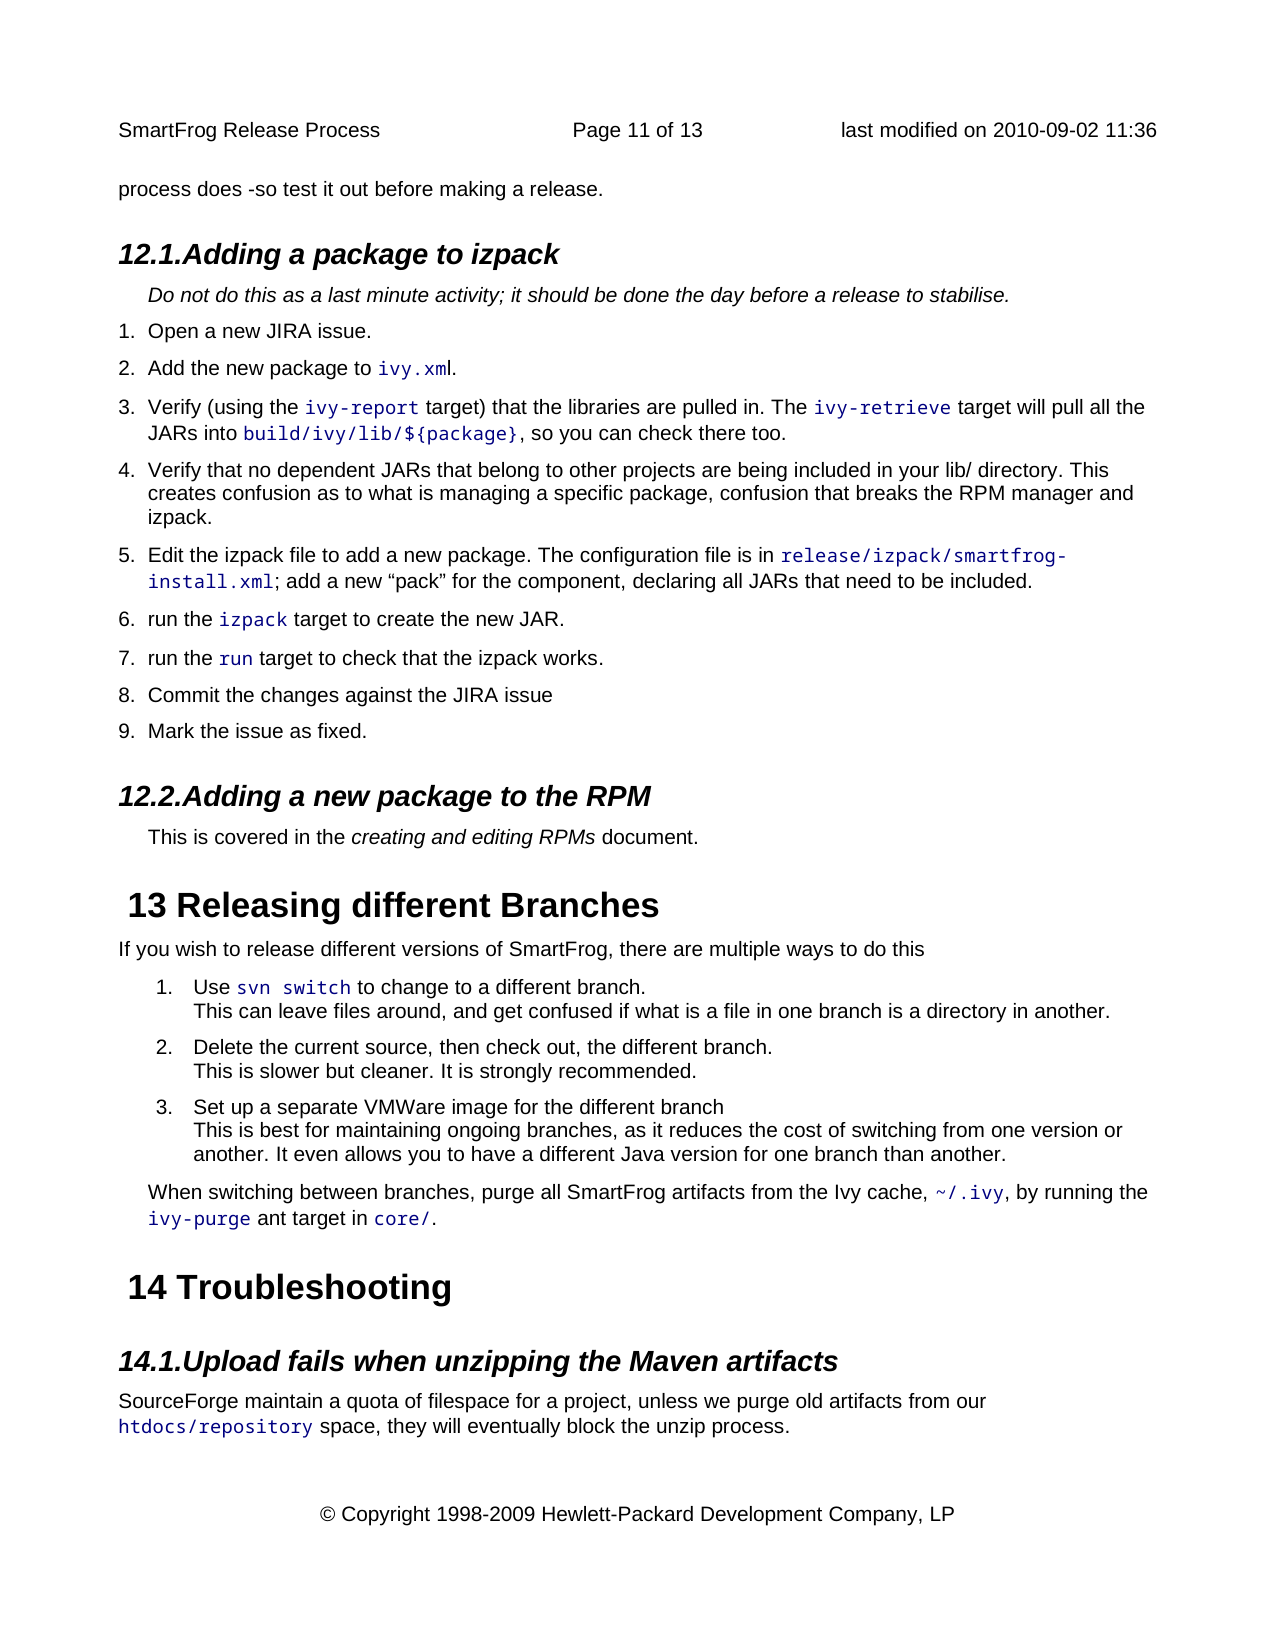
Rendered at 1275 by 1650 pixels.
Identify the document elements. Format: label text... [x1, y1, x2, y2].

list Set up a separate VMWare image for the different branch This is best for maintaining ongoing branches, as it reduces the cost of switching from one version or another. It even allows you to have a different Java version for one branch than another. [156, 1095, 1157, 1166]
text process does -so test it out before making a release. [118, 177, 1157, 201]
subtitle Adding a new package to the RPM [118, 780, 1157, 813]
text SourceForge maintain a quota of filespace for a project, unless we purge old artifacts from our htdocs/repository space, they will eventually block the unzip process. [118, 1389, 1157, 1439]
list Add the new package to ivy.xml. [118, 355, 1157, 381]
list Commit the changes against the JIRA issue [118, 683, 1157, 707]
subtitle Releasing different Branches [118, 886, 1157, 925]
text When switching between branches, purge all SmartFrog artifacts from the Ivy cache, ~/.ivy, by running the ivy-purge ant target in core/. [148, 1178, 1157, 1231]
subtitle Upload fails when unzipping the Maven artifacts [118, 1344, 1157, 1377]
list Verify that no dependent JARs that belong to other projects are being included in your lib/ directory. This creates confusion as to what is managing a specific package, confusion that breaks the RPM manager and izpack. [118, 458, 1157, 529]
list run the run target to check that the izpack works. [118, 644, 1157, 671]
list Use svn switch to change to a different branch. This can leave files around, and get confused if what is a file in one branch is a directory in another. [156, 974, 1157, 1023]
list Delete the current source, then check out, the different branch. This is slower but cleaner. It is strongly recommended. [156, 1036, 1157, 1083]
subtitle Troubleshooting [118, 1268, 1157, 1307]
text If you wish to release different versions of SmartFrog, there are multiple ways to do this [118, 938, 1157, 961]
text Do not do this as a last minute activity; it should be done the day before a release to stabilise. [148, 283, 1157, 307]
list Edit the izpack file to add a new package. The configuration file is in release/izpack/smartfrog-install.xml; add a new “pack” for the component, declaring all JARs that need to be included. [118, 541, 1157, 593]
list run the izpack target to create the new JAR. [118, 606, 1157, 632]
list Verify (using the ivy-report target) that the libraries are pulled in. The ivy-retrieve target will pull all the JARs into build/ivy/lib/${package}, so you can check there too. [118, 394, 1157, 446]
list Open a new JIRA issue. [118, 319, 1157, 343]
subtitle Adding a package to izpack [118, 238, 1157, 271]
text This is covered in the creating and editing RPMs document. [148, 825, 1157, 849]
list Mark the issue as fixed. [118, 719, 1157, 743]
